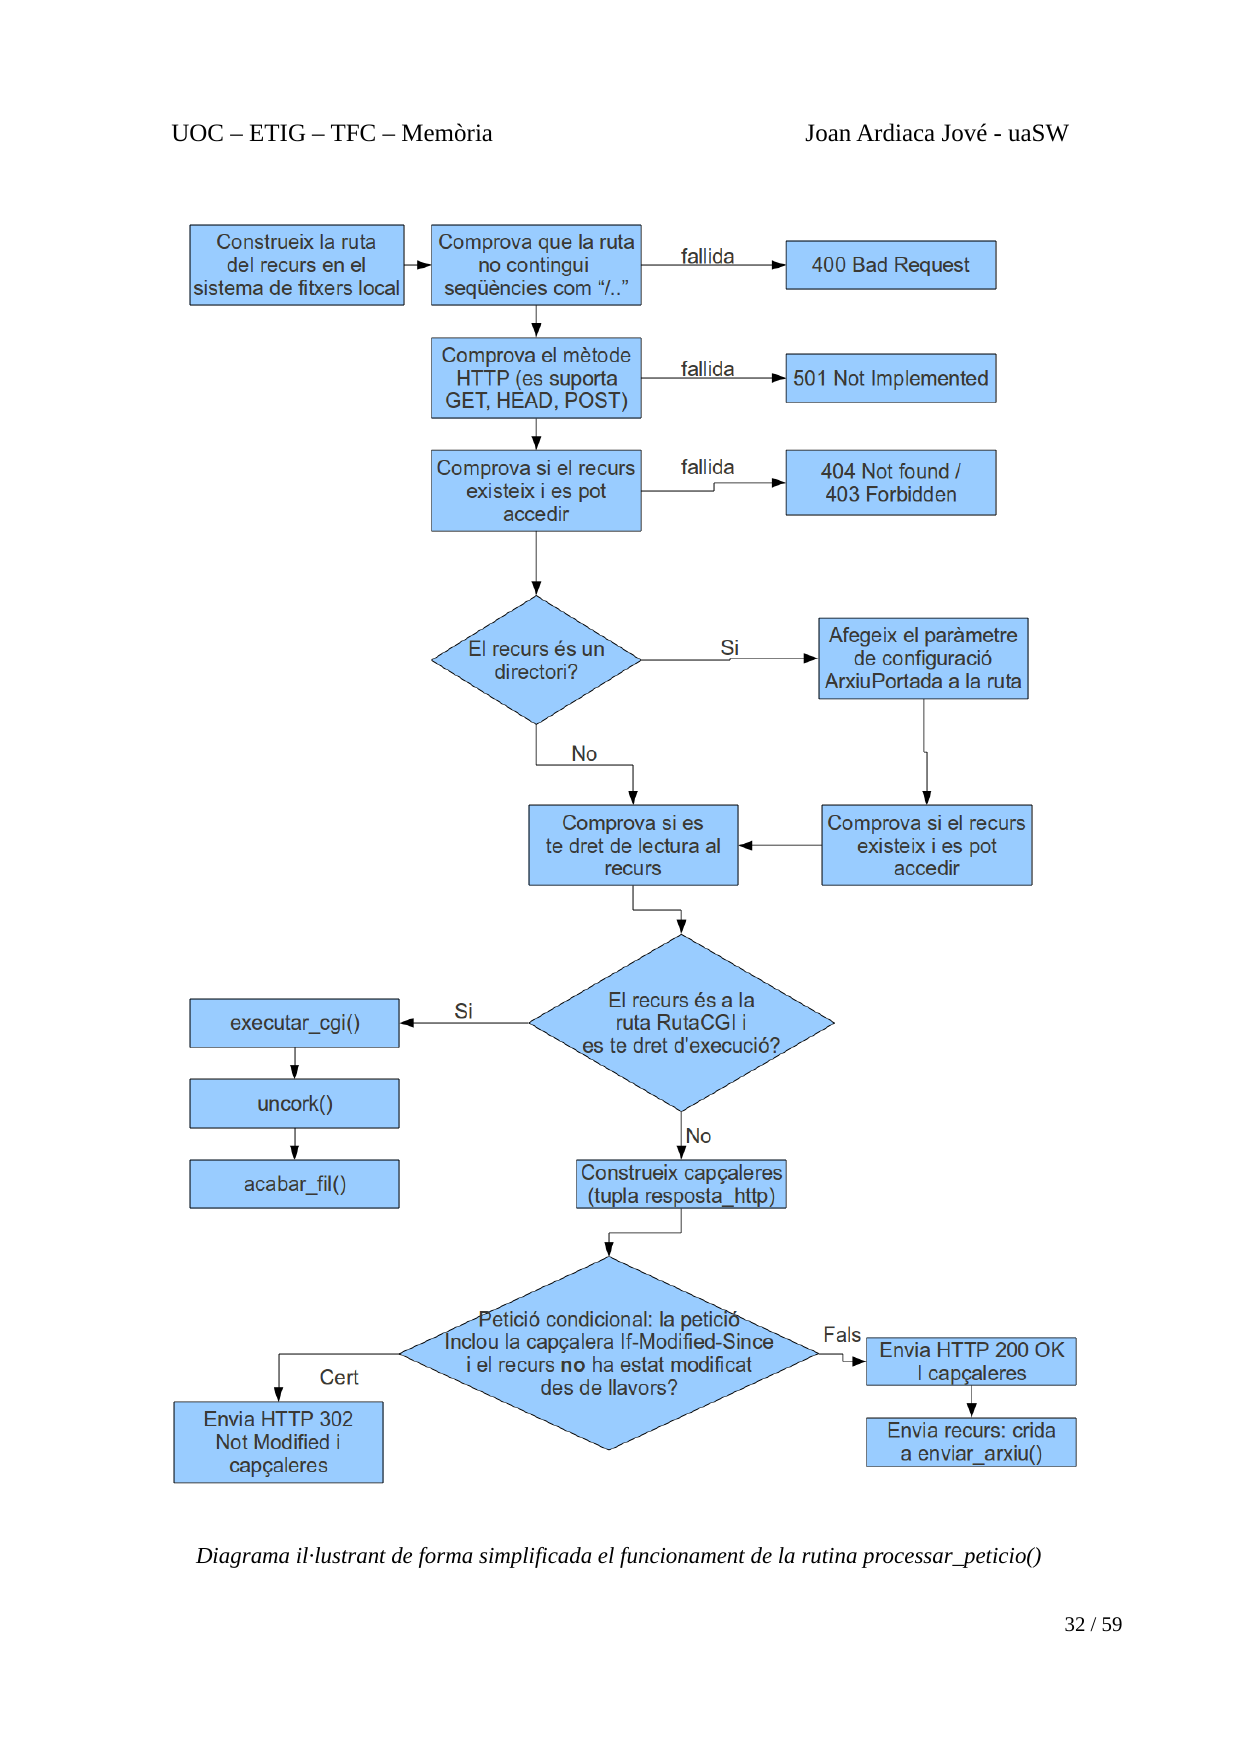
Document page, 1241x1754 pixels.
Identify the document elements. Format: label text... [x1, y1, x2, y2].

picture [141, 176, 1099, 1530]
text Diagrama il·lustrant de forma simplificada el funcionament de la rutina processar_peticio() [118, 182, 1122, 1569]
